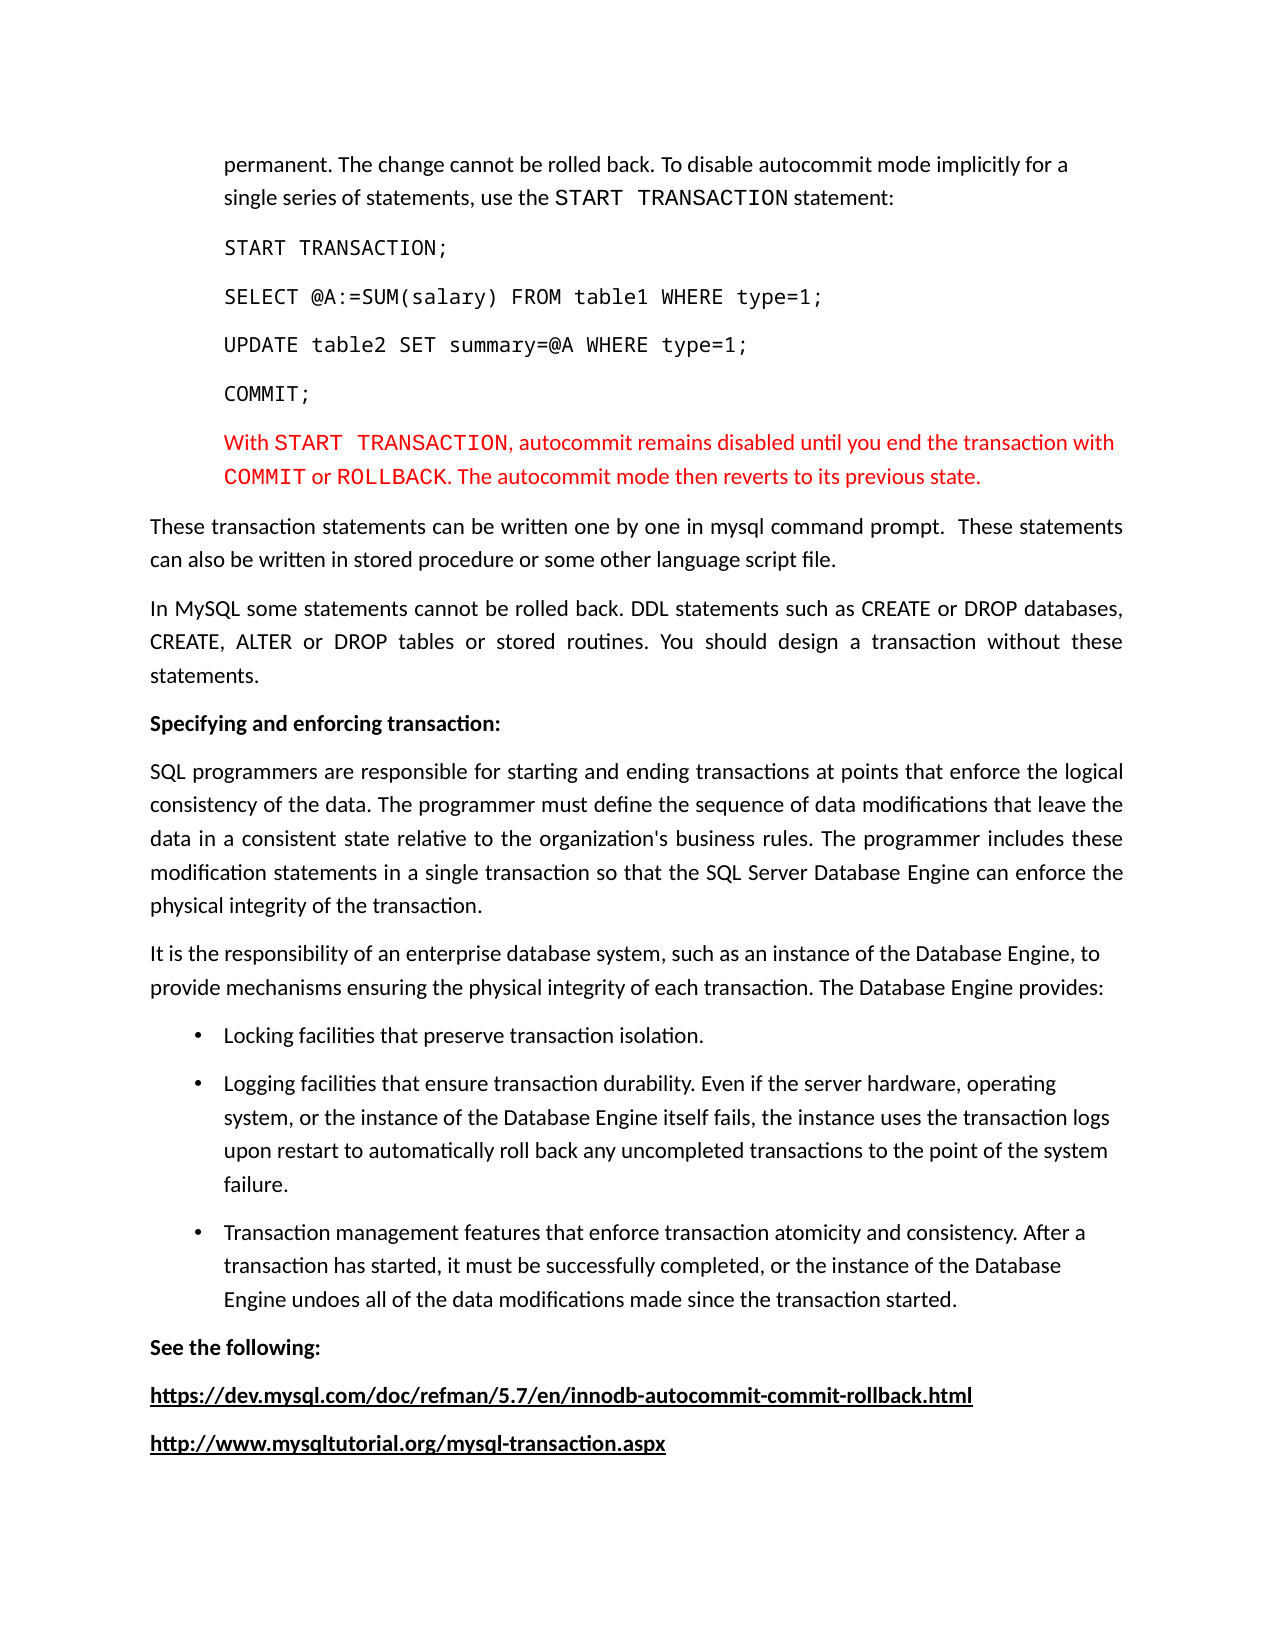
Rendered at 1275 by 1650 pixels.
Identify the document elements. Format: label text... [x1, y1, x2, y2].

text See the following: [150, 1333, 1125, 1361]
text Specifying and enforcing transaction: [150, 709, 1125, 737]
text It is the responsibility of an enterprise database system, such as an instance of the Database Engine, to provide mechanisms ensuring the physical integrity of each transaction. The Database Engine provides: [150, 939, 1125, 1001]
list COMMIT; [194, 379, 1125, 407]
list Transaction management features that enforce transaction atomicity and consistency. After a transaction has started, it must be successfully completed, or the instance of the Database Engine undoes all of the data modifications made since the transaction started. [194, 1218, 1125, 1313]
text These transaction statements can be written one by one in mysql command prompt. These statements can also be written in stored procedure or some other language script file. [150, 512, 1125, 573]
list SELECT @A:=SUM(salary) FROM table1 WHERE type=1; [194, 282, 1125, 310]
text SQL programmers are responsible for starting and ending transactions at points that enforce the logical consistency of the data. The programmer must define the sequence of data modifications that leave the data in a consistent state relative to the organization's business rules. The programmer includes these modification statements in a single transaction so that the SQL Server Database Engine can enforce the physical integrity of the transaction. [150, 757, 1125, 919]
text In MySQL some statements cannot be rolled back. DDL statements such as CREATE or DROP databases, CREATE, ALTER or DROP tables or stored routines. You should design a transaction without these statements. [150, 594, 1125, 689]
list permanent. The change cannot be rolled back. To disable autocommit mode implicitly for a single series of statements, use the START TRANSACTION statement: [194, 150, 1125, 213]
text http://www.mysqltutorial.org/mysql-transaction.aspx [150, 1429, 1125, 1457]
list With START TRANSACTION, autocommit remains disabled until you end the transaction with COMMIT or ROLLBACK. The autocommit mode then reverts to its previous state. [194, 428, 1125, 492]
list Locking facilities that preserve transaction isolation. [194, 1021, 1125, 1049]
list UPDATE table2 SET summary=@A WHERE type=1; [194, 330, 1125, 359]
list Logging facilities that ensure transaction durability. Even if the server hardware, operating system, or the instance of the Database Engine itself fails, the instance uses the transaction logs upon restart to automatically roll back any uncompleted transactions to the point of the system failure. [194, 1069, 1125, 1198]
list START TRANSACTION; [194, 233, 1125, 262]
text https://dev.mysql.com/doc/refman/5.7/en/innodb-autocommit-commit-rollback.html [150, 1381, 1125, 1409]
